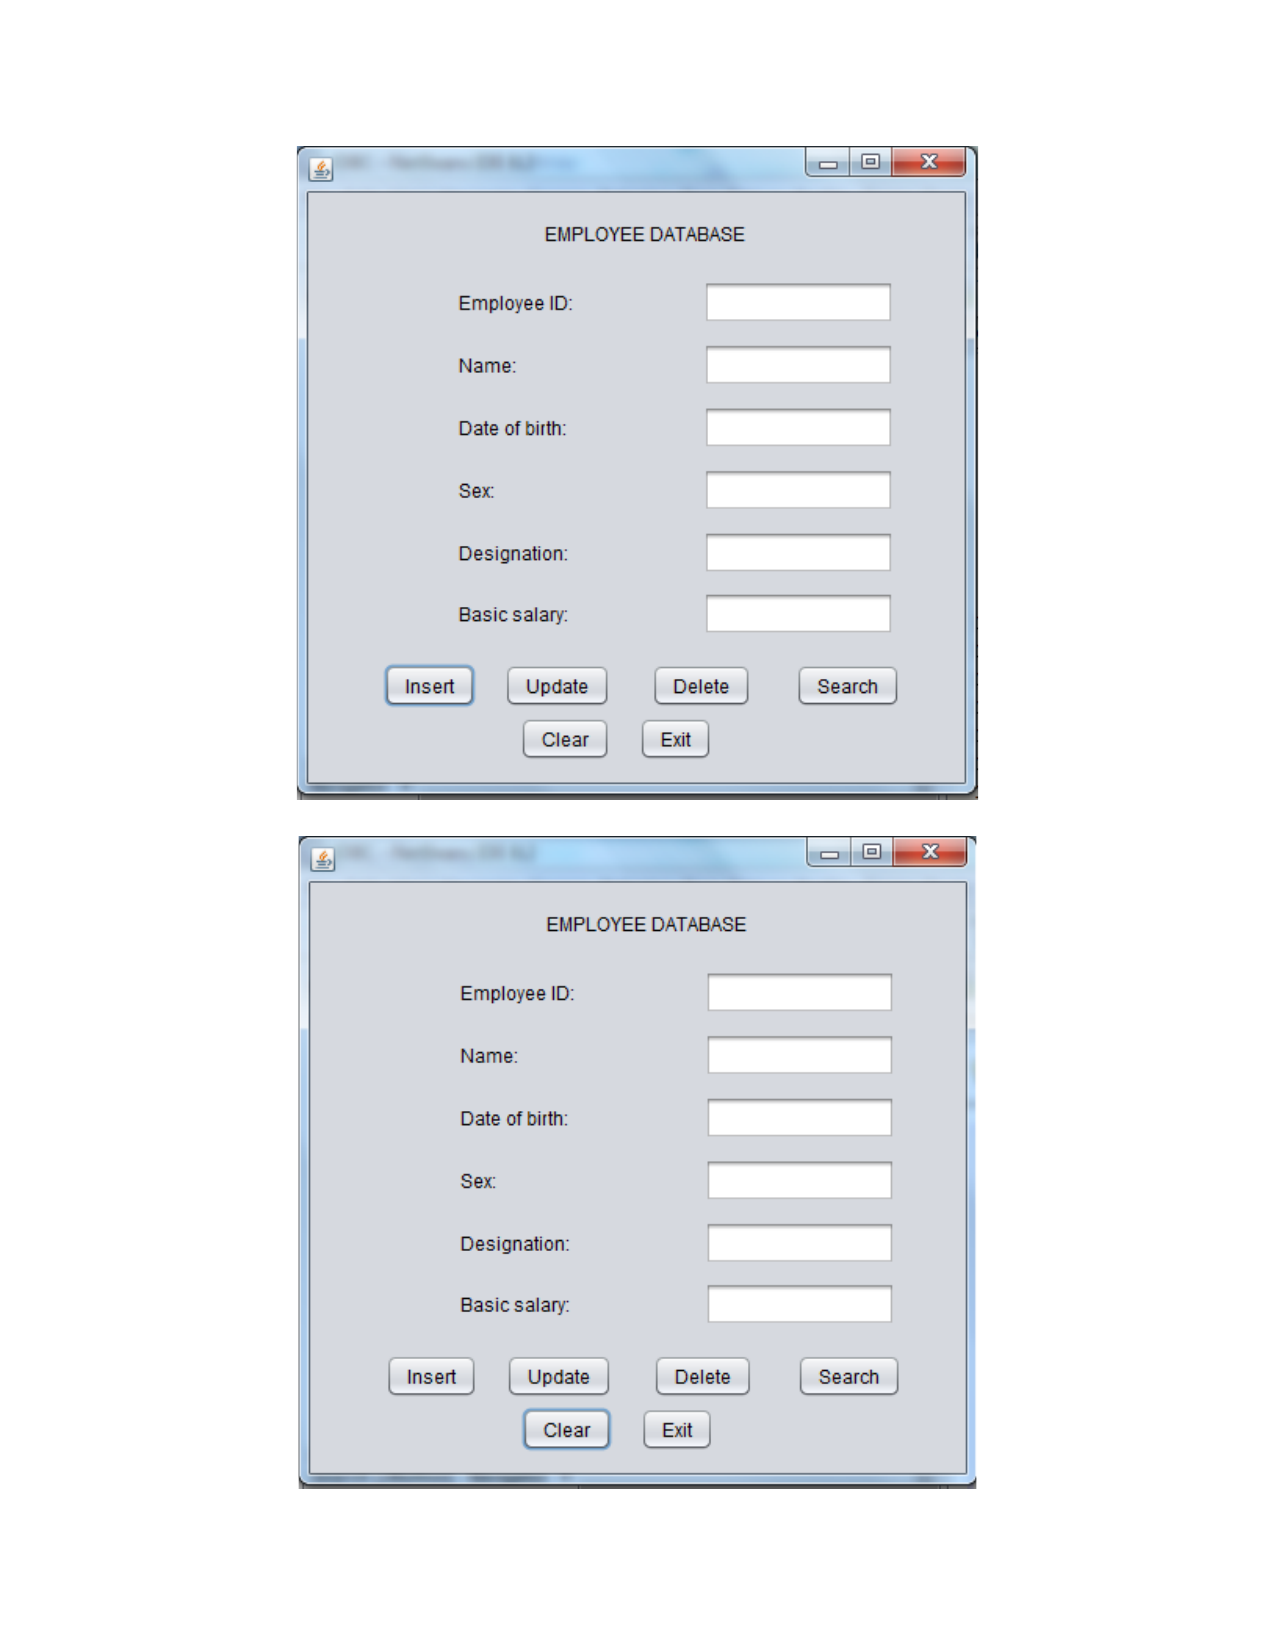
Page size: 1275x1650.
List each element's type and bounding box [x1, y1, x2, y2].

picture [298, 836, 977, 1489]
picture [296, 146, 979, 800]
